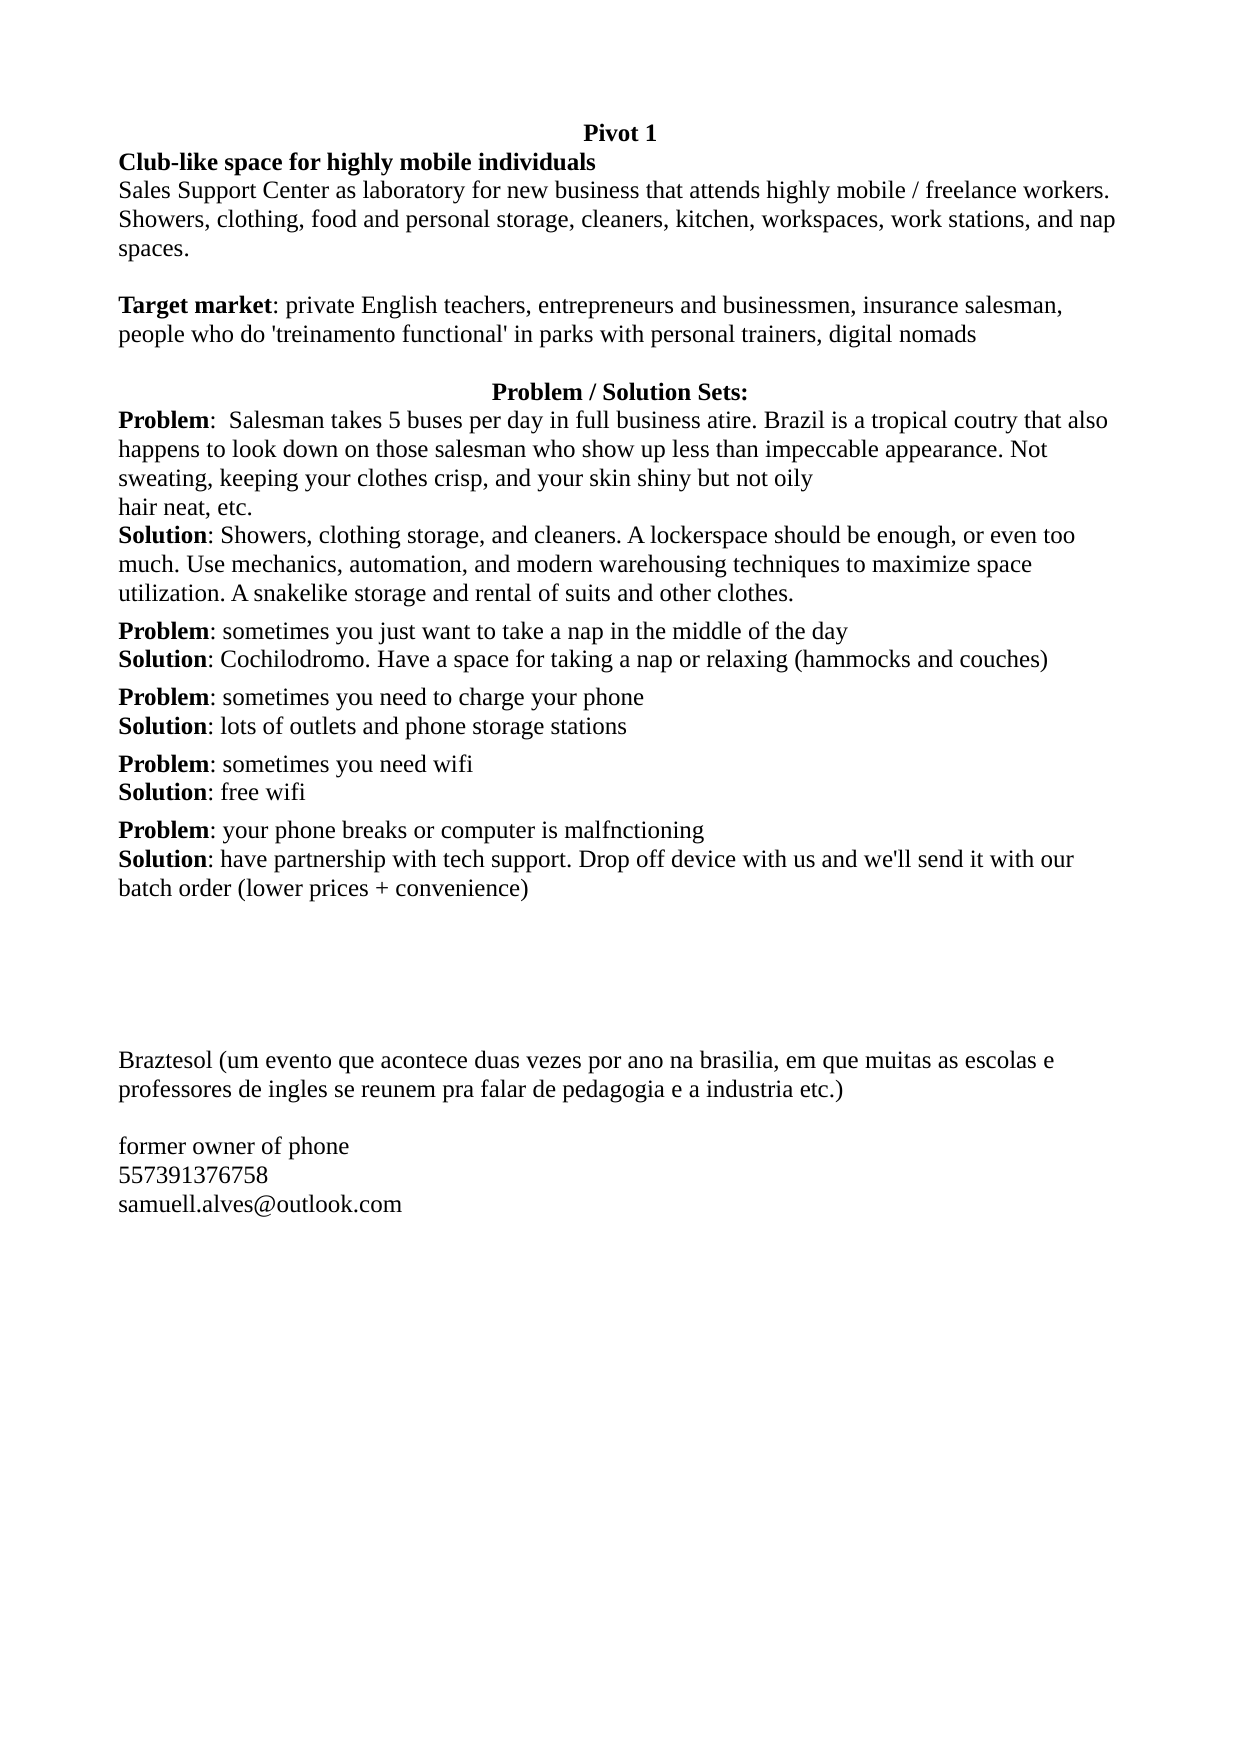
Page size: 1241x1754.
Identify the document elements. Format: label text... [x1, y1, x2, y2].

text Problem: sometimes you just want to take a nap in the middle of the day [118, 616, 1116, 644]
text Solution: Showers, clothing storage, and cleaners. A lockerspace should be enough, or even too much. Use mechanics, automation, and modern warehousing techniques to maximize space utilization. A snakelike storage and rental of suits and other clothes. [118, 521, 1116, 607]
text Club-like space for highly mobile individuals [118, 147, 1122, 176]
text Solution: free wifi [118, 777, 1116, 806]
text 557391376758 [118, 1160, 1116, 1189]
text Solution: Cochilodromo. Have a space for taking a nap or relaxing (hammocks and couches) [118, 644, 1113, 673]
text Problem: your phone breaks or computer is malfnctioning [118, 815, 1116, 844]
text Solution: have partnership with tech support. Drop off device with us and we'll send it with our batch order (lower prices + convenience) [118, 844, 1116, 901]
text Problem / Solution Sets: [118, 377, 1122, 406]
text Pivot 1 [118, 118, 1122, 147]
text Braztesol (um evento que acontece duas vezes por ano na brasilia, em que muitas as escolas e professores de ingles se reunem pra falar de pedagogia e a industria etc.) [118, 1045, 1116, 1103]
text Solution: lots of outlets and phone storage stations [118, 711, 1116, 740]
text Problem: sometimes you need to charge your phone [118, 682, 1116, 711]
text Sales Support Center as laboratory for new business that attends highly mobile / freelance workers. [118, 176, 1122, 204]
text Target market: private English teachers, entrepreneurs and businessmen, insurance salesman, people who do 'treinamento functional' in parks with personal trainers, digital nomads [118, 291, 1122, 348]
text former owner of phone [118, 1131, 1116, 1160]
text Showers, clothing, food and personal storage, cleaners, kitchen, workspaces, work stations, and nap spaces. [118, 204, 1122, 262]
text Problem: Salesman takes 5 buses per day in full business atire. Brazil is a tropical coutry that also happens to look down on those salesman who show up less than impeccable appearance. Not sweating, keeping your clothes crisp, and your skin shiny but not oily [118, 406, 1116, 492]
text hair neat, etc. [118, 492, 1116, 521]
text Problem: sometimes you need wifi [118, 749, 1116, 777]
text samuell.alves@outlook.com [118, 1189, 1116, 1218]
